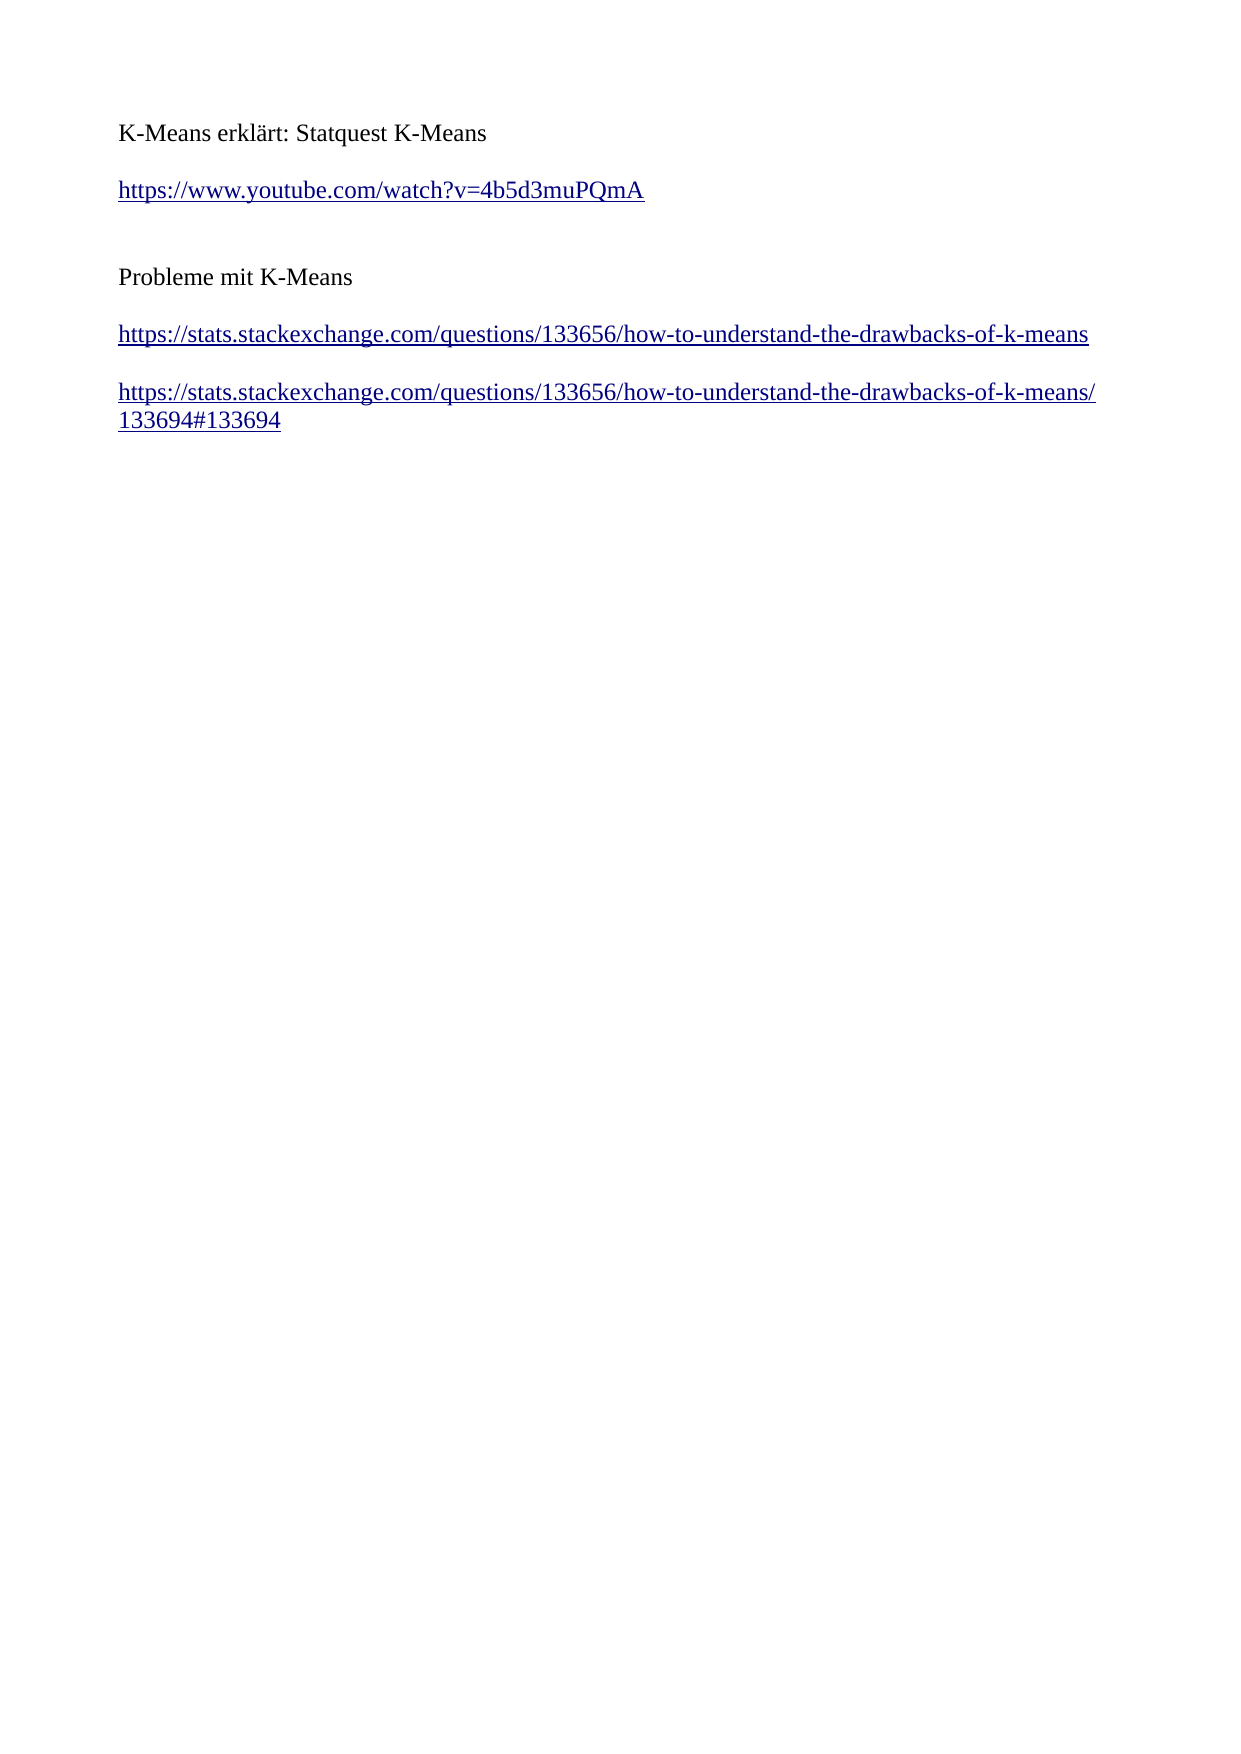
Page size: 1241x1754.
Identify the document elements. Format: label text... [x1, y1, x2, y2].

text Probleme mit K-Means [118, 262, 1122, 291]
text https://stats.stackexchange.com/questions/133656/how-to-understand-the-drawbacks-of-k-means [118, 319, 1122, 348]
text K-Means erklärt: Statquest K-Means [118, 118, 1122, 147]
text https://stats.stackexchange.com/questions/133656/how-to-understand-the-drawbacks-of-k-means/133694#133694 [118, 377, 1122, 434]
text https://www.youtube.com/watch?v=4b5d3muPQmA [118, 176, 1122, 204]
